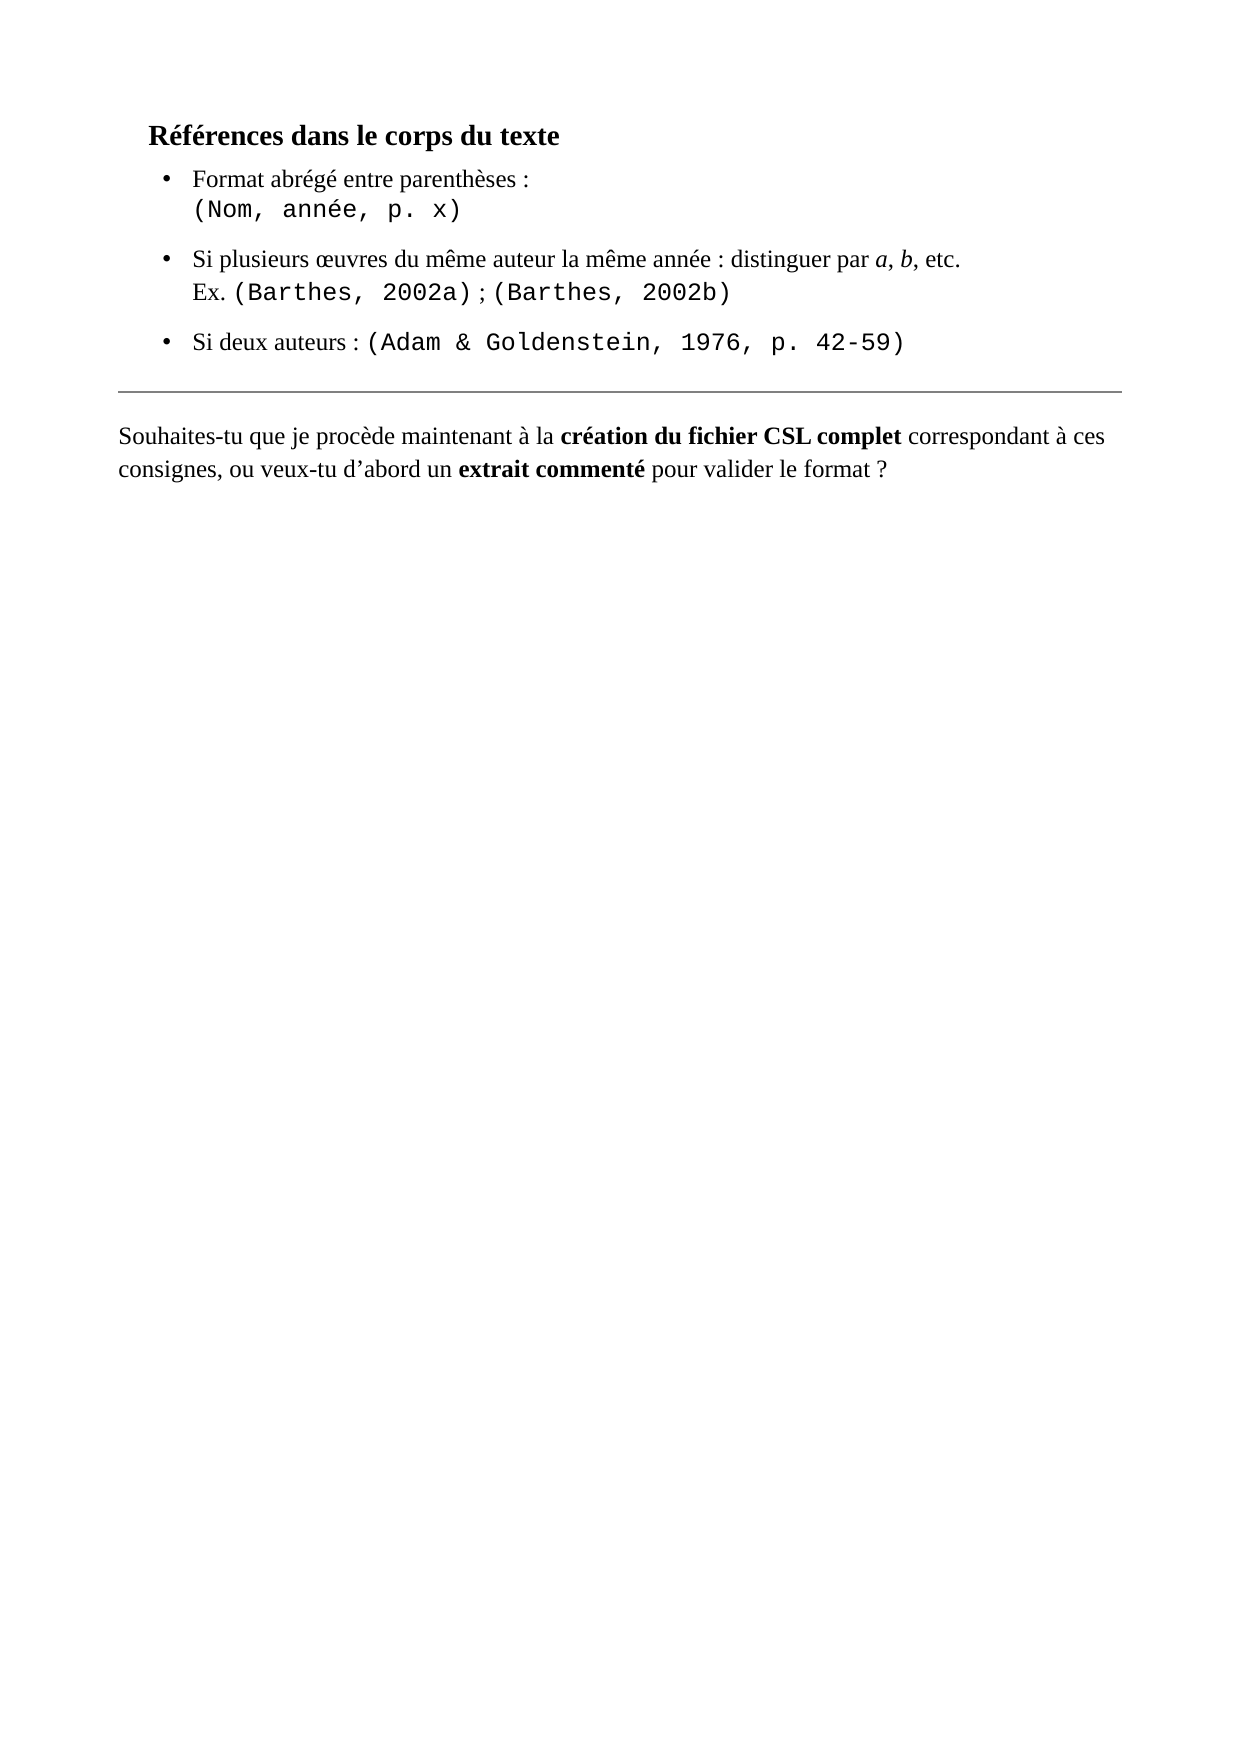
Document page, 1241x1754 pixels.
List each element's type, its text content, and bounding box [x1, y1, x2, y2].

list Format abrégé entre parenthèses : (Nom, année, p. x) [162, 164, 1122, 225]
list Si plusieurs œuvres du même auteur la même année : distinguer par a, b, etc. Ex. (Barthes, 2002a) ; (Barthes, 2002b) [162, 244, 1122, 308]
subtitle 📝 Références dans le corps du texte [118, 118, 1122, 152]
list Si deux auteurs : (Adam & Goldenstein, 1976, p. 42-59) [162, 327, 1122, 358]
text Souhaites-tu que je procède maintenant à la création du fichier CSL complet correspondant à ces consignes, ou veux-tu d’abord un extrait commenté pour valider le format ? [118, 421, 1122, 483]
